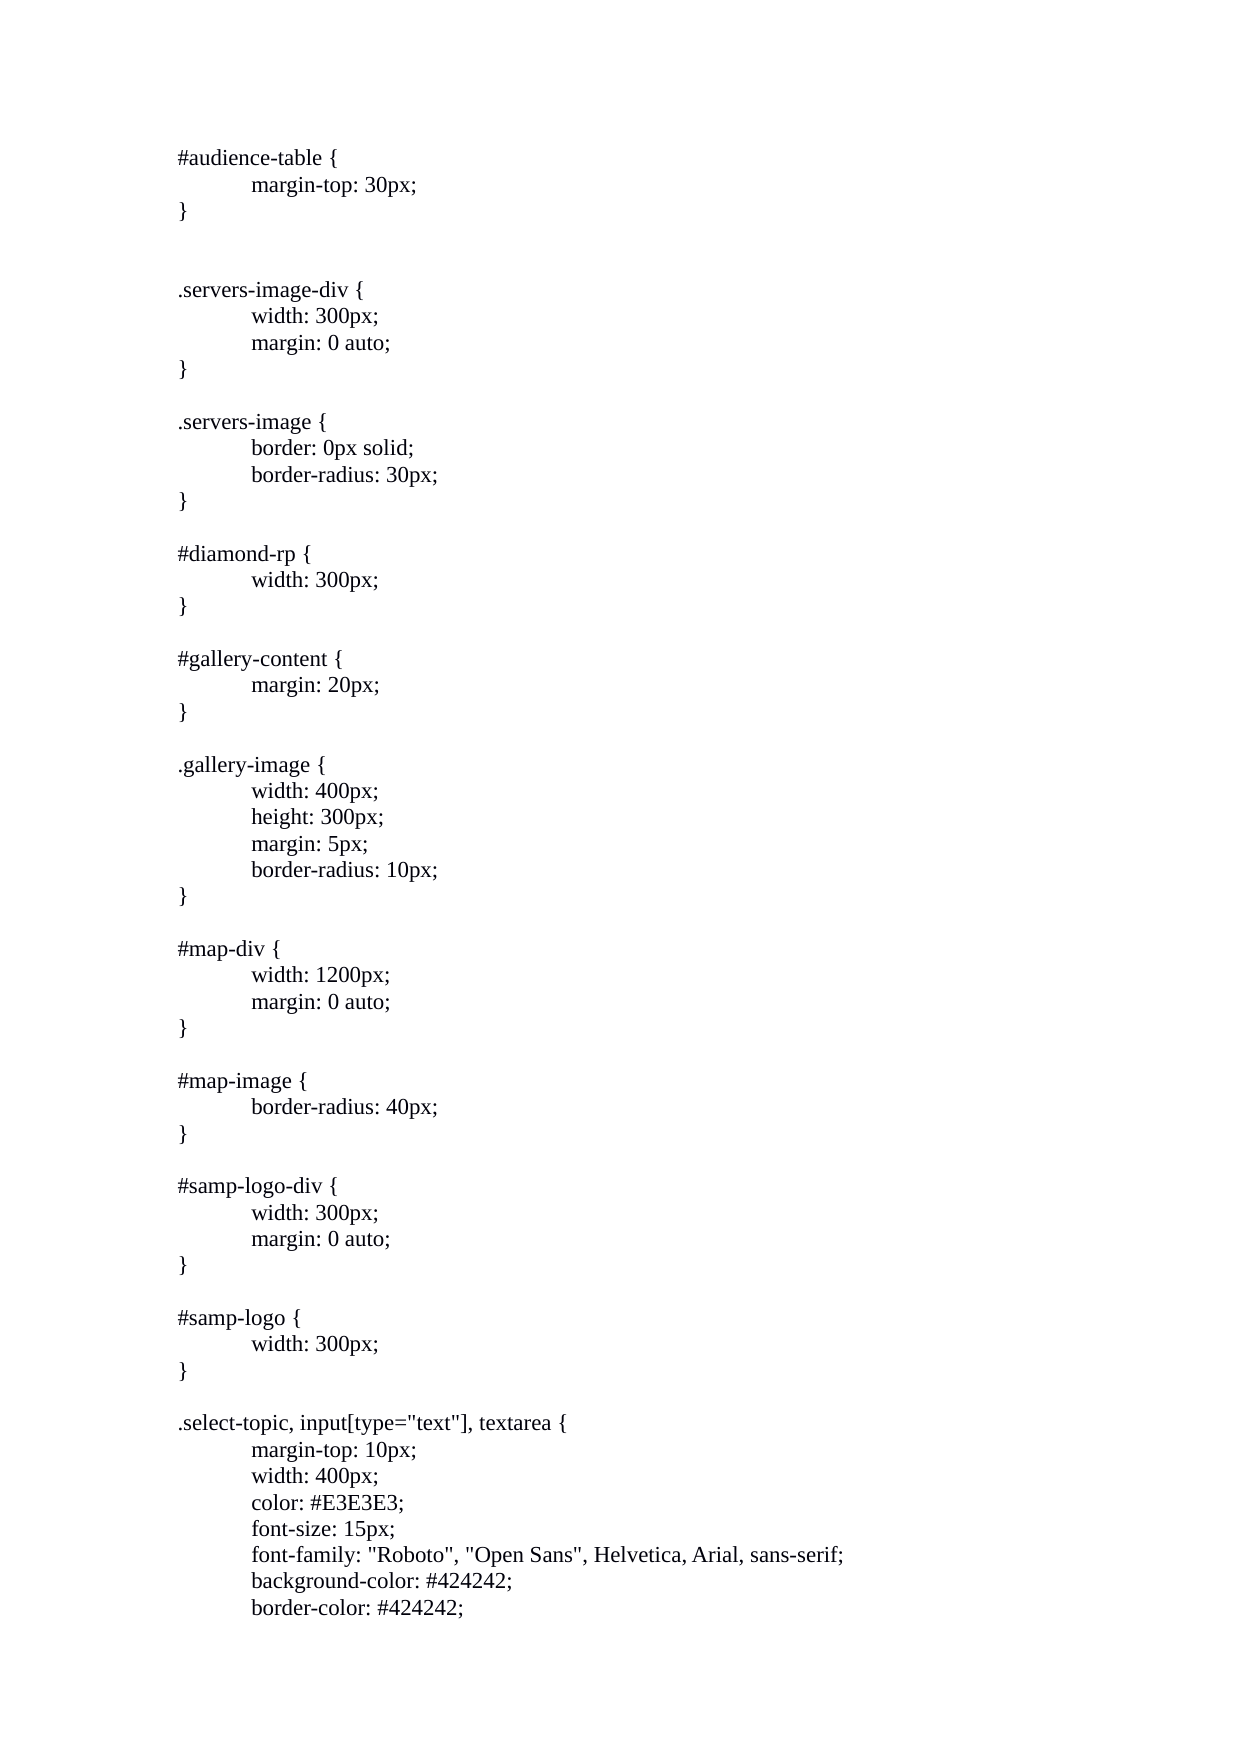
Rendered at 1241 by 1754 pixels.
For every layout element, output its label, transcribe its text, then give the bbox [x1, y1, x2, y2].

text } [177, 487, 1152, 513]
text width: 1200px; [177, 961, 1152, 988]
text } [177, 355, 1152, 382]
text width: 300px; [177, 566, 1152, 592]
text border-radius: 40px; [177, 1093, 1152, 1119]
text #samp-logo { [177, 1304, 1152, 1330]
text width: 400px; [177, 1462, 1152, 1488]
text #diamond-rp { [177, 540, 1152, 566]
text } [177, 1357, 1152, 1383]
text .servers-image-div { [177, 276, 1152, 303]
text } [177, 1251, 1152, 1278]
text font-size: 15px; [177, 1515, 1152, 1541]
text border-color: #424242; [177, 1594, 1152, 1620]
text font-family: "Roboto", "Open Sans", Helvetica, Arial, sans-serif; [177, 1541, 1152, 1568]
text .gallery-image { [177, 751, 1152, 777]
text margin-top: 30px; [177, 171, 1152, 197]
text #audience-table { [177, 144, 1152, 171]
text } [177, 698, 1152, 724]
text #samp-logo-div { [177, 1172, 1152, 1199]
text .servers-image { [177, 408, 1152, 434]
text border-radius: 30px; [177, 461, 1152, 487]
text } [177, 882, 1152, 909]
text width: 300px; [177, 303, 1152, 329]
text width: 300px; [177, 1199, 1152, 1225]
text background-color: #424242; [177, 1568, 1152, 1594]
text } [177, 1014, 1152, 1041]
text #map-image { [177, 1067, 1152, 1093]
text height: 300px; [177, 803, 1152, 830]
text margin: 0 auto; [177, 1225, 1152, 1251]
text margin: 0 auto; [177, 988, 1152, 1014]
text #map-div { [177, 935, 1152, 961]
text } [177, 197, 1152, 223]
text } [177, 592, 1152, 619]
text #gallery-content { [177, 645, 1152, 672]
text color: #E3E3E3; [177, 1488, 1152, 1515]
text border-radius: 10px; [177, 856, 1152, 882]
text border: 0px solid; [177, 434, 1152, 461]
text width: 400px; [177, 777, 1152, 803]
text margin: 20px; [177, 672, 1152, 698]
text } [177, 1119, 1152, 1146]
text width: 300px; [177, 1330, 1152, 1357]
text margin-top: 10px; [177, 1436, 1152, 1462]
text margin: 5px; [177, 830, 1152, 856]
text margin: 0 auto; [177, 329, 1152, 355]
text .select-topic, input[type="text"], textarea { [177, 1409, 1152, 1436]
